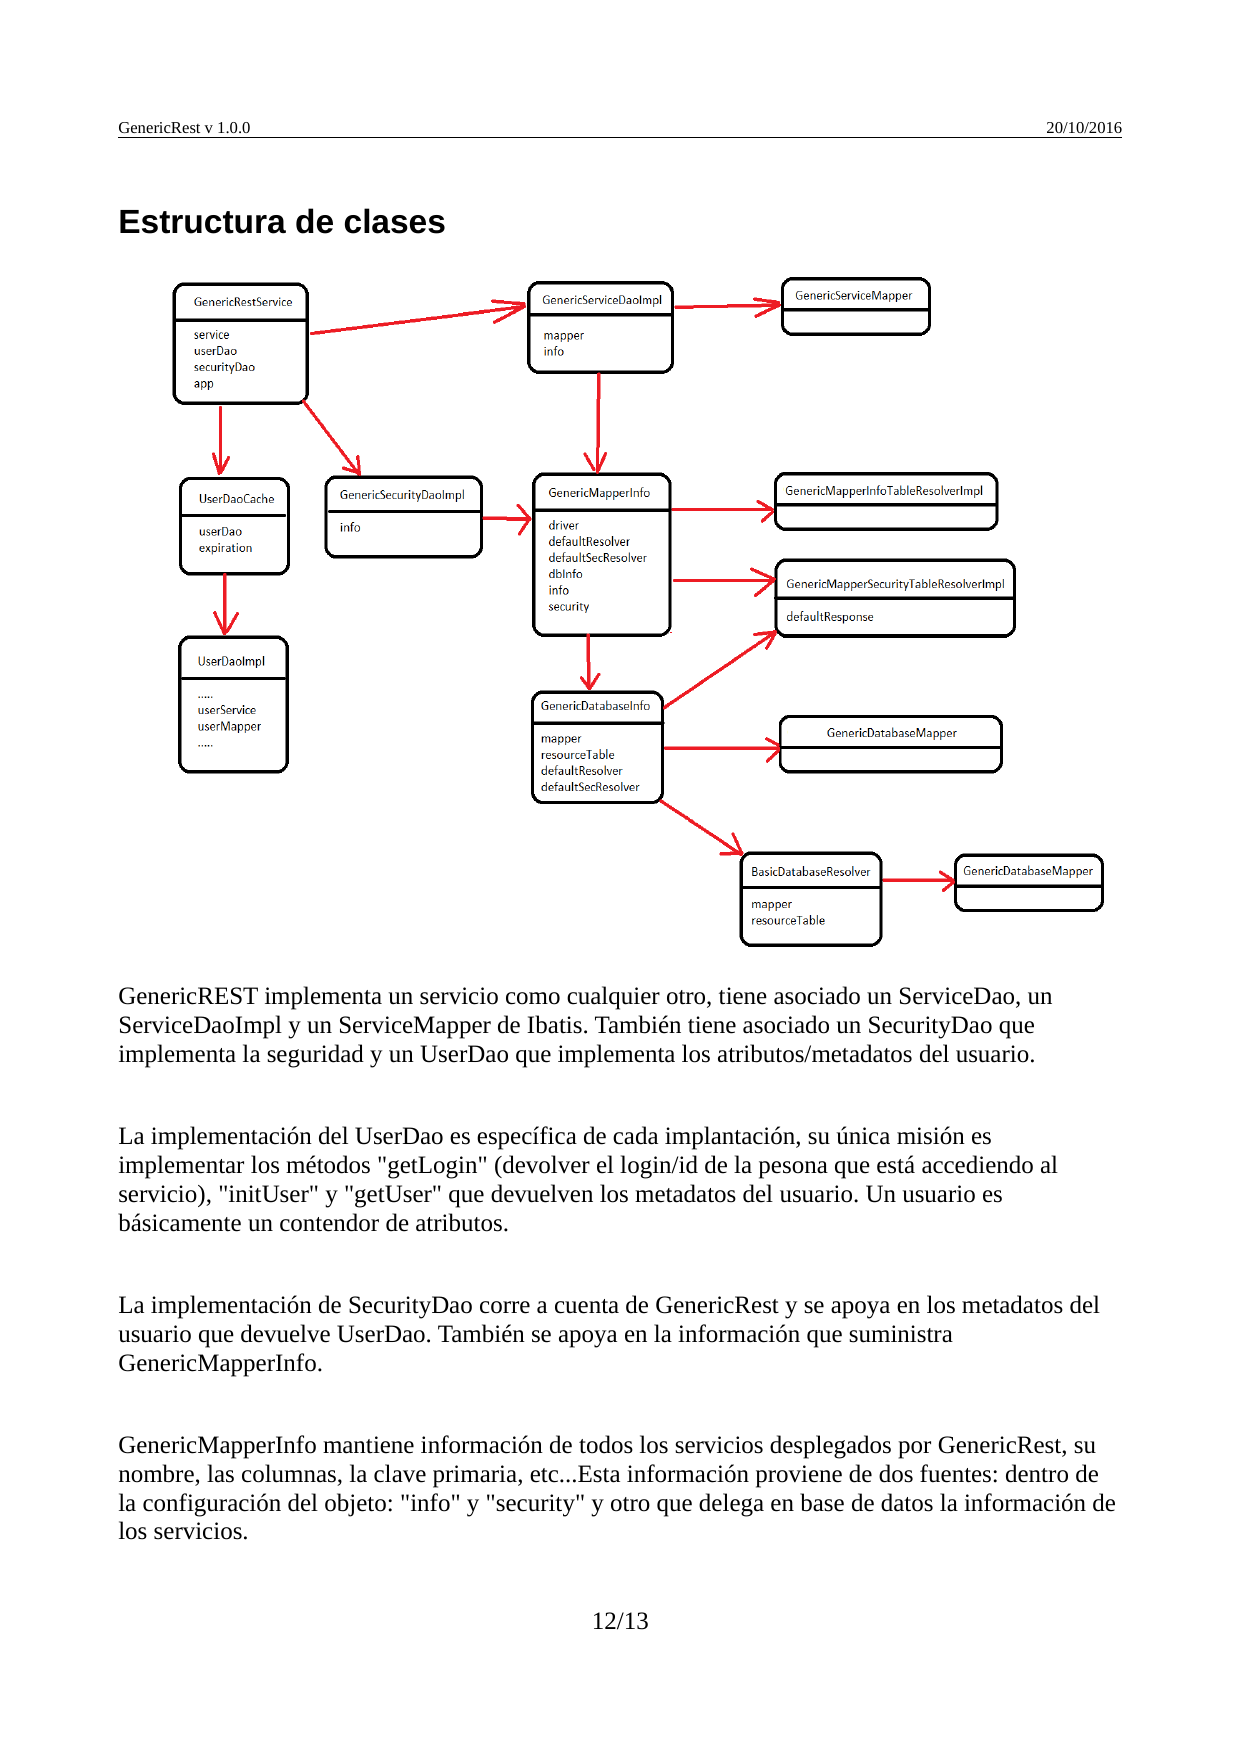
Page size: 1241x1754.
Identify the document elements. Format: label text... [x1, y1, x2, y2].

subtitle Estructura de clases [118, 202, 1122, 241]
text GenericREST implementa un servicio como cualquier otro, tiene asociado un ServiceDao, un ServiceDaoImpl y un ServiceMapper de Ibatis. También tiene asociado un SecurityDao que implementa la seguridad y un UserDao que implementa los atributos/metadatos del usuario. [118, 982, 1122, 1068]
text GenericMapperInfo mantiene información de todos los servicios desplegados por GenericRest, su nombre, las columnas, la clave primaria, etc...Esta información proviene de dos fuentes: dentro de la configuración del objeto: "info" y "security" y otro que delega en base de datos la información de los servicios. [118, 1430, 1122, 1545]
text La implementación de SecurityDao corre a cuenta de GenericRest y se apoya en los metadatos del usuario que devuelve UserDao. También se apoya en la información que suministra GenericMapperInfo. [118, 1290, 1122, 1376]
text La implementación del UserDao es específica de cada implantación, su única misión es implementar los métodos "getLogin" (devolver el login/id de la pesona que está accediendo al servicio), "initUser" y "getUser" que devuelven los metadatos del usuario. Un usuario es básicamente un contendor de atributos. [118, 1121, 1122, 1236]
